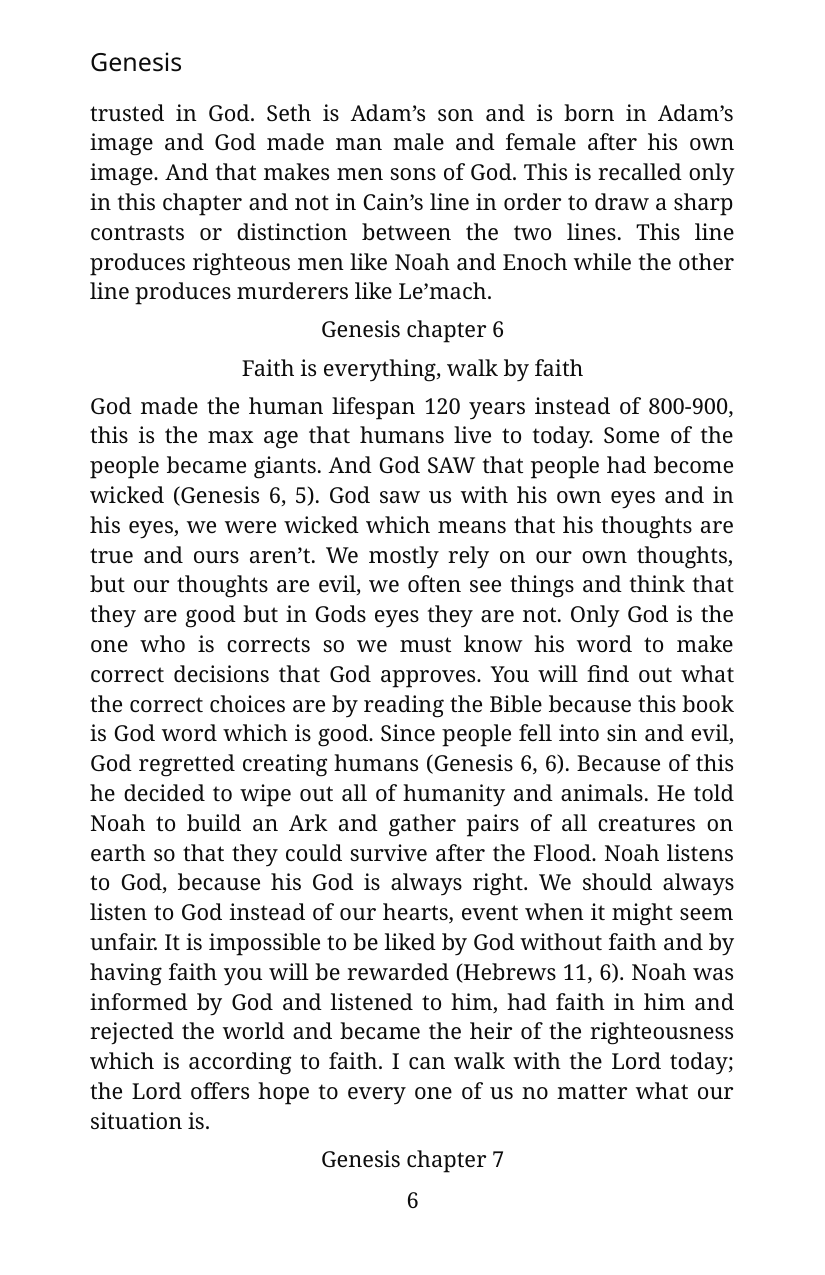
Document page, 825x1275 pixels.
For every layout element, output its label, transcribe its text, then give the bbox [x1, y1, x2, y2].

text God made the human lifespan 120 years instead of 800-900, this is the max age that humans live to today. Some of the people became giants. And God SAW that people had become wicked (Genesis 6, 5). God saw us with his own eyes and in his eyes, we were wicked which means that his thoughts are true and ours aren’t. We mostly rely on our own thoughts, but our thoughts are evil, we often see things and think that they are good but in Gods eyes they are not. Only God is the one who is corrects so we must know his word to make correct decisions that God approves. You will find out what the correct choices are by reading the Bible because this book is God word which is good. Since people fell into sin and evil, God regretted creating humans (Genesis 6, 6). Because of this he decided to wipe out all of humanity and animals. He told Noah to build an Ark and gather pairs of all creatures on earth so that they could survive after the Flood. Noah listens to God, because his God is always right. We should always listen to God instead of our hearts, event when it might seem unfair. It is impossible to be liked by God without faith and by having faith you will be rewarded (Hebrews 11, 6). Noah was informed by God and listened to him, had faith in him and rejected the world and became the heir of the righteousness which is according to faith. I can walk with the Lord today; the Lord offers hope to every one of us no matter what our situation is. [90, 391, 735, 1135]
text Genesis chapter 6 [90, 314, 735, 344]
text trusted in God. Seth is Adam’s son and is born in Adam’s image and God made man male and female after his own image. And that makes men sons of God. This is recalled only in this chapter and not in Cain’s line in order to draw a sharp contrasts or distinction between the two lines. This line produces righteous men like Noah and Enoch while the other line produces murderers like Le’mach. [90, 97, 735, 306]
text Genesis chapter 7 [90, 1144, 735, 1173]
text Faith is everything, walk by faith [90, 352, 735, 382]
